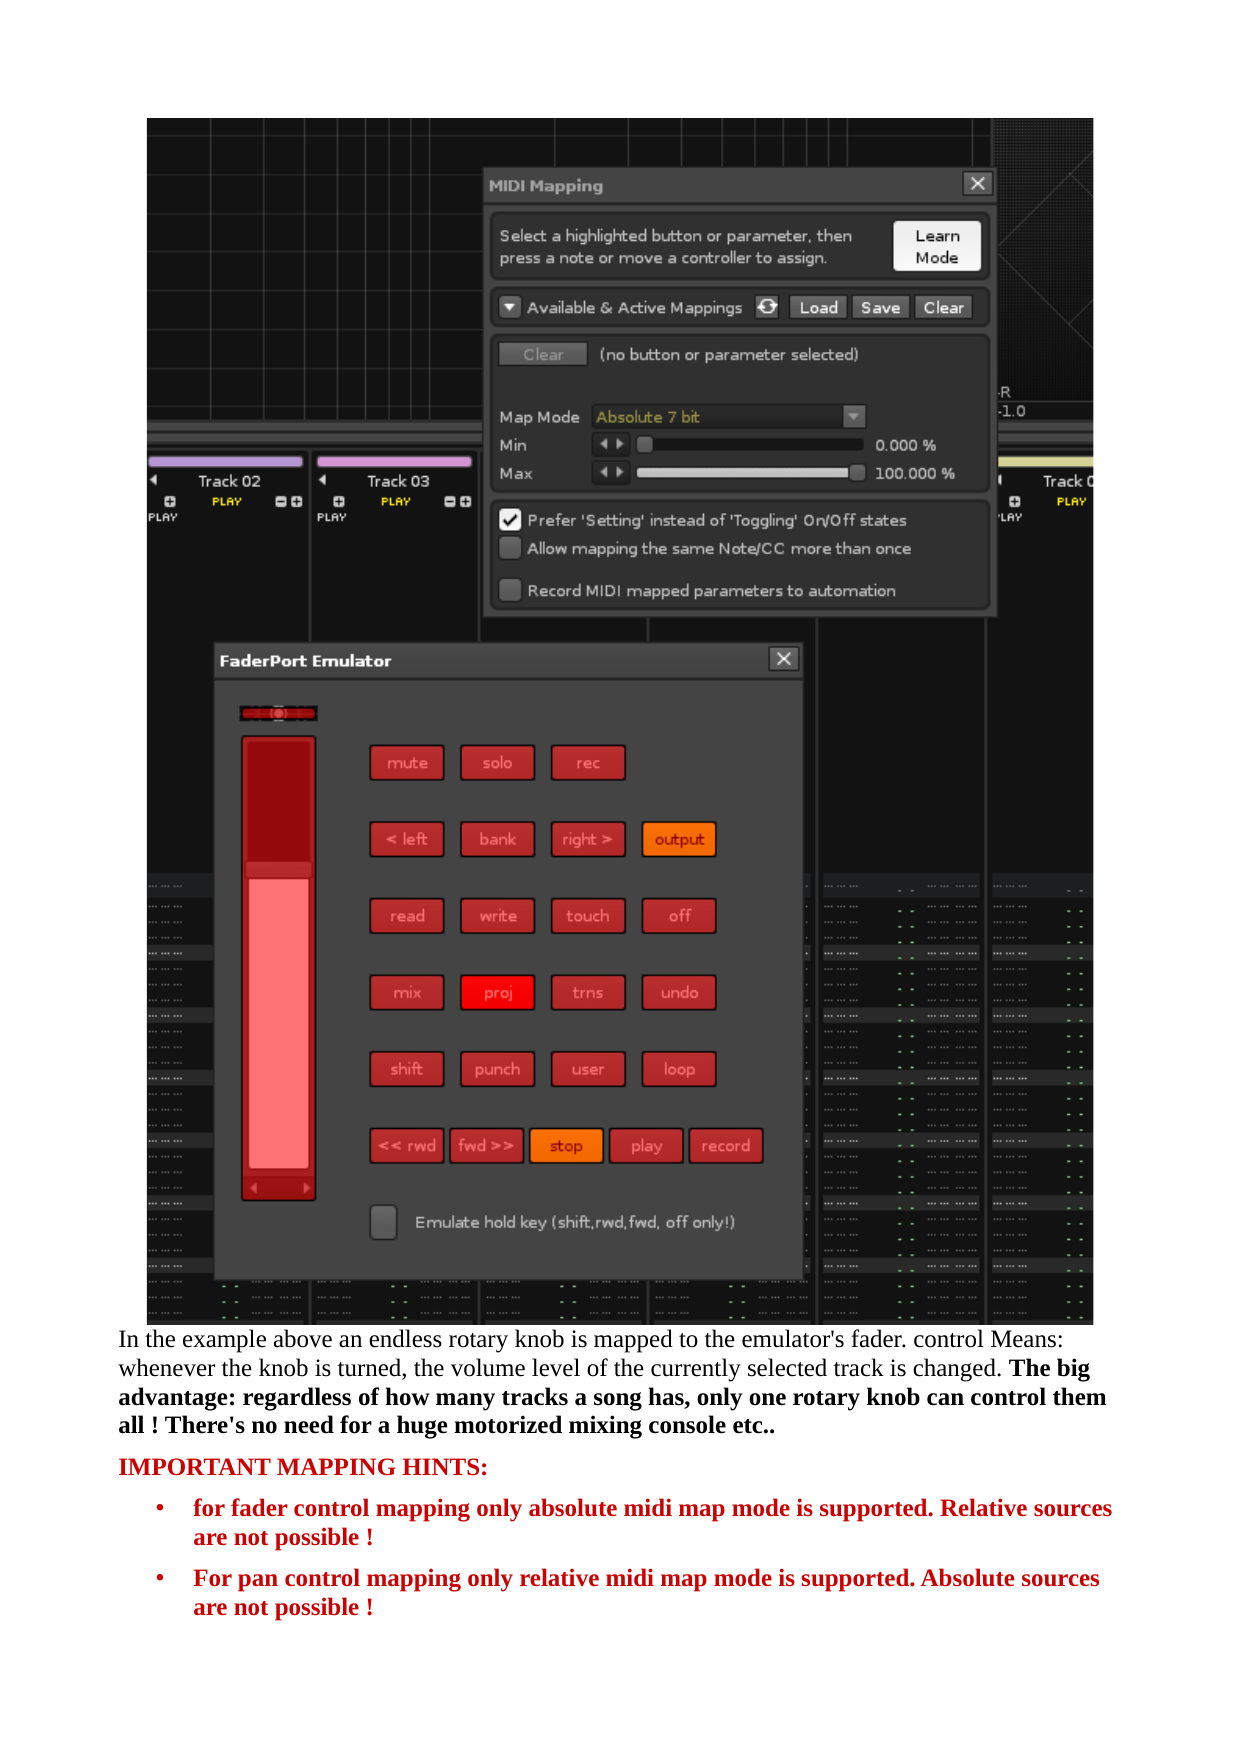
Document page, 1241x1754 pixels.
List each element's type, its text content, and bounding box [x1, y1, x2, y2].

picture [146, 118, 1094, 1325]
text In the example above an endless rotary knob is mapped to the emulator's fader. control Means: whenever the knob is turned, the volume level of the currently selected track is changed. The big advantage: regardless of how many tracks a song has, only one rotary knob can control them all ! There's no need for a huge motorized mixing console etc.. [118, 118, 1122, 1439]
text IMPORTANT MAPPING HINTS: [118, 1452, 1122, 1480]
list for fader control mapping only absolute midi map mode is supported. Relative sources are not possible ! [156, 1493, 1122, 1550]
list For pan control mapping only relative midi map mode is supported. Absolute sources are not possible ! [156, 1563, 1122, 1620]
